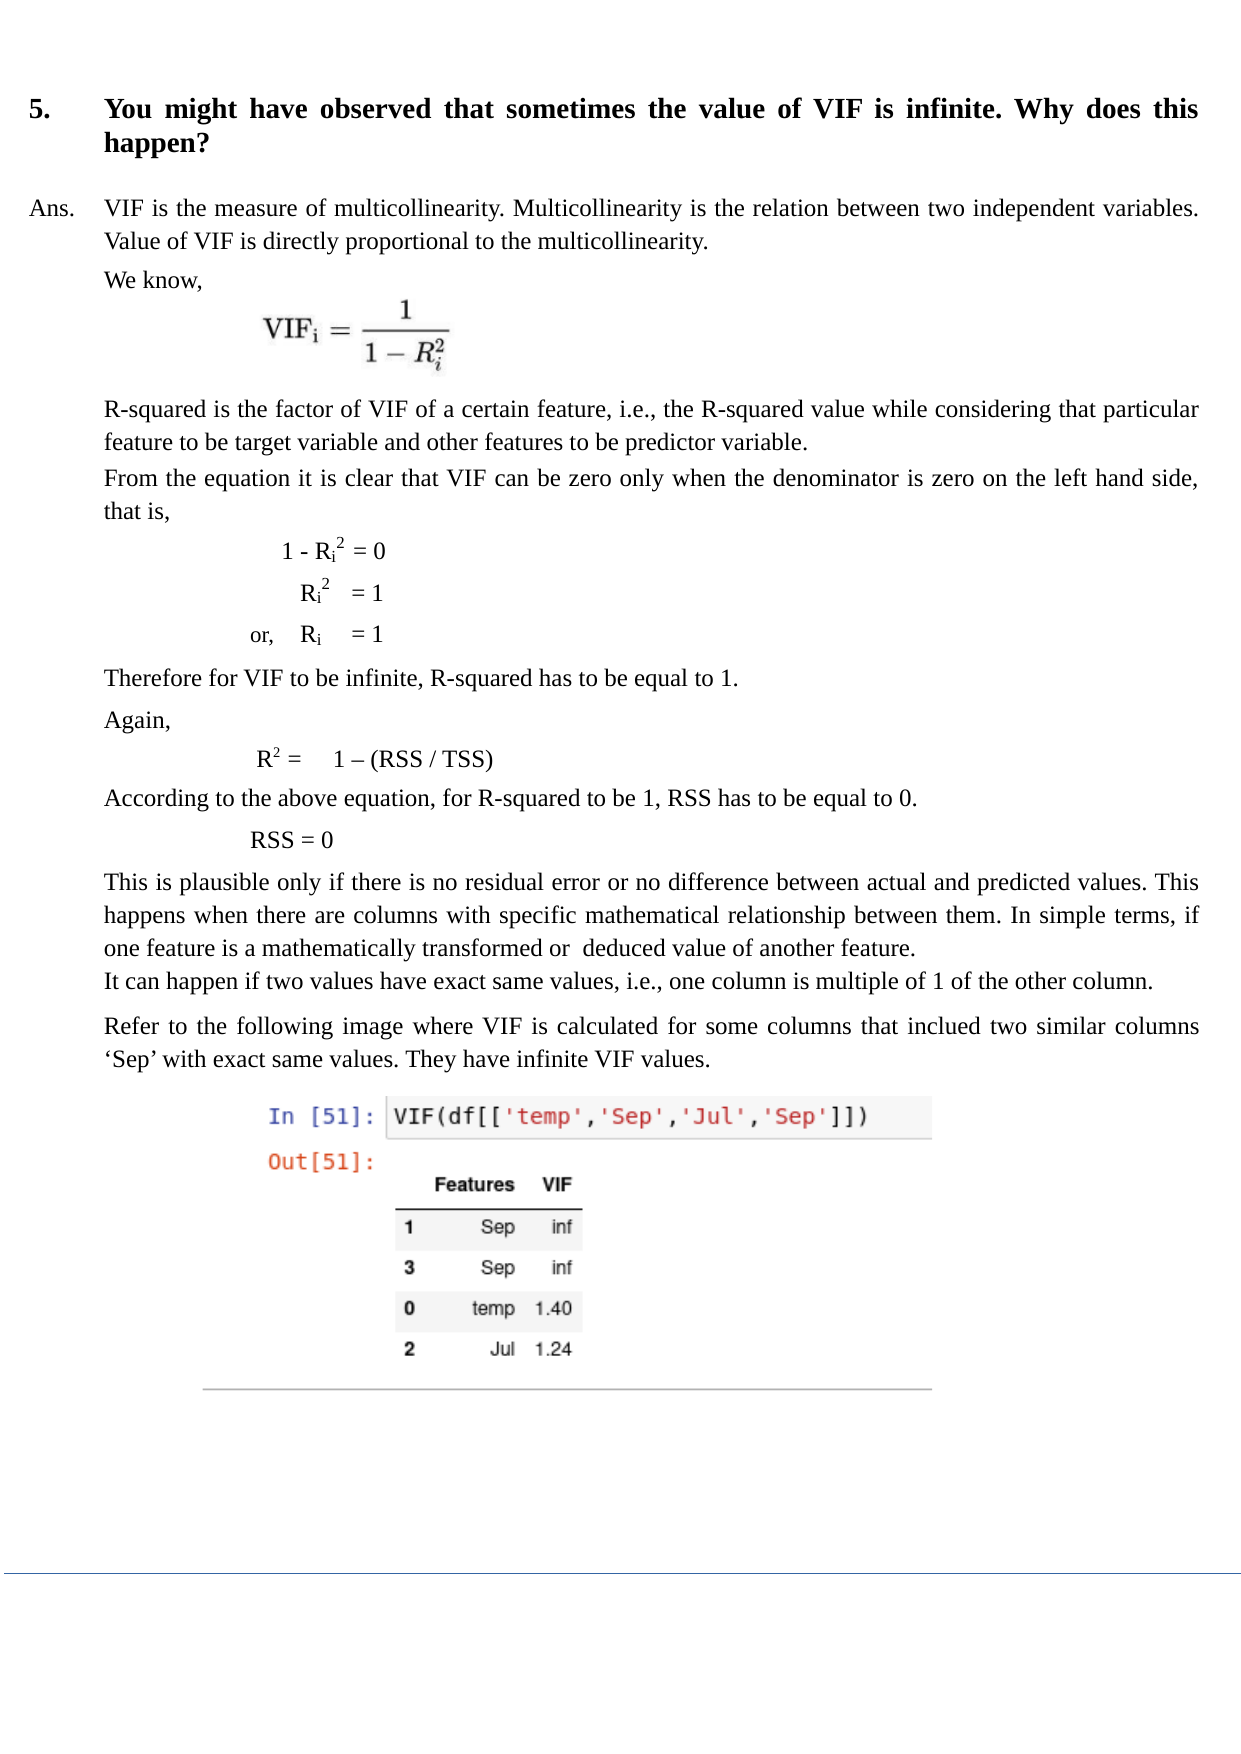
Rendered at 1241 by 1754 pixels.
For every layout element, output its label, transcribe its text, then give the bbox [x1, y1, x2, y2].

text R2 = 1 – (RSS / TSS) [28, 744, 1200, 773]
text We know, [28, 265, 1200, 294]
text Ans. VIF is the measure of multicollinearity. Multicollinearity is the relation between two independent variables. Value of VIF is directly proportional to the multicollinearity. [28, 193, 1200, 255]
text From the equation it is clear that VIF can be zero only when the denominator is zero on the left hand side, that is, [28, 463, 1200, 525]
text This is plausible only if there is no residual error or no difference between actual and predicted values. This happens when there are columns with specific mathematical relationship between them. In simple terms, if one feature is a mathematically transformed or deduced value of another feature. [28, 867, 1200, 962]
text RSS = 0 [28, 825, 1200, 854]
text R-squared is the factor of VIF of a certain feature, i.e., the R-squared value while considering that particular feature to be target variable and other features to be predictor variable. [28, 394, 1200, 456]
picture [202, 1096, 933, 1392]
text It can happen if two values have exact same values, i.e., one column is multiple of 1 of the other column. [28, 966, 1200, 995]
picture [253, 289, 466, 378]
text According to the above equation, for R-squared to be 1, RSS has to be equal to 0. [28, 783, 1200, 812]
text Ri2 = 1 [28, 574, 1200, 608]
text Again, [28, 705, 1200, 734]
text or, Ri = 1 [28, 616, 1200, 649]
text Refer to the following image where VIF is calculated for some columns that inclued two similar columns ‘Sep’ with exact same values. They have infinite VIF values. [28, 1011, 1200, 1073]
text 1 - Ri2 = 0 [28, 532, 1200, 566]
text Therefore for VIF to be infinite, R-squared has to be equal to 1. [28, 663, 1200, 692]
text 5. You might have observed that sometimes the value of VIF is infinite. Why does this happen? [28, 91, 1200, 158]
